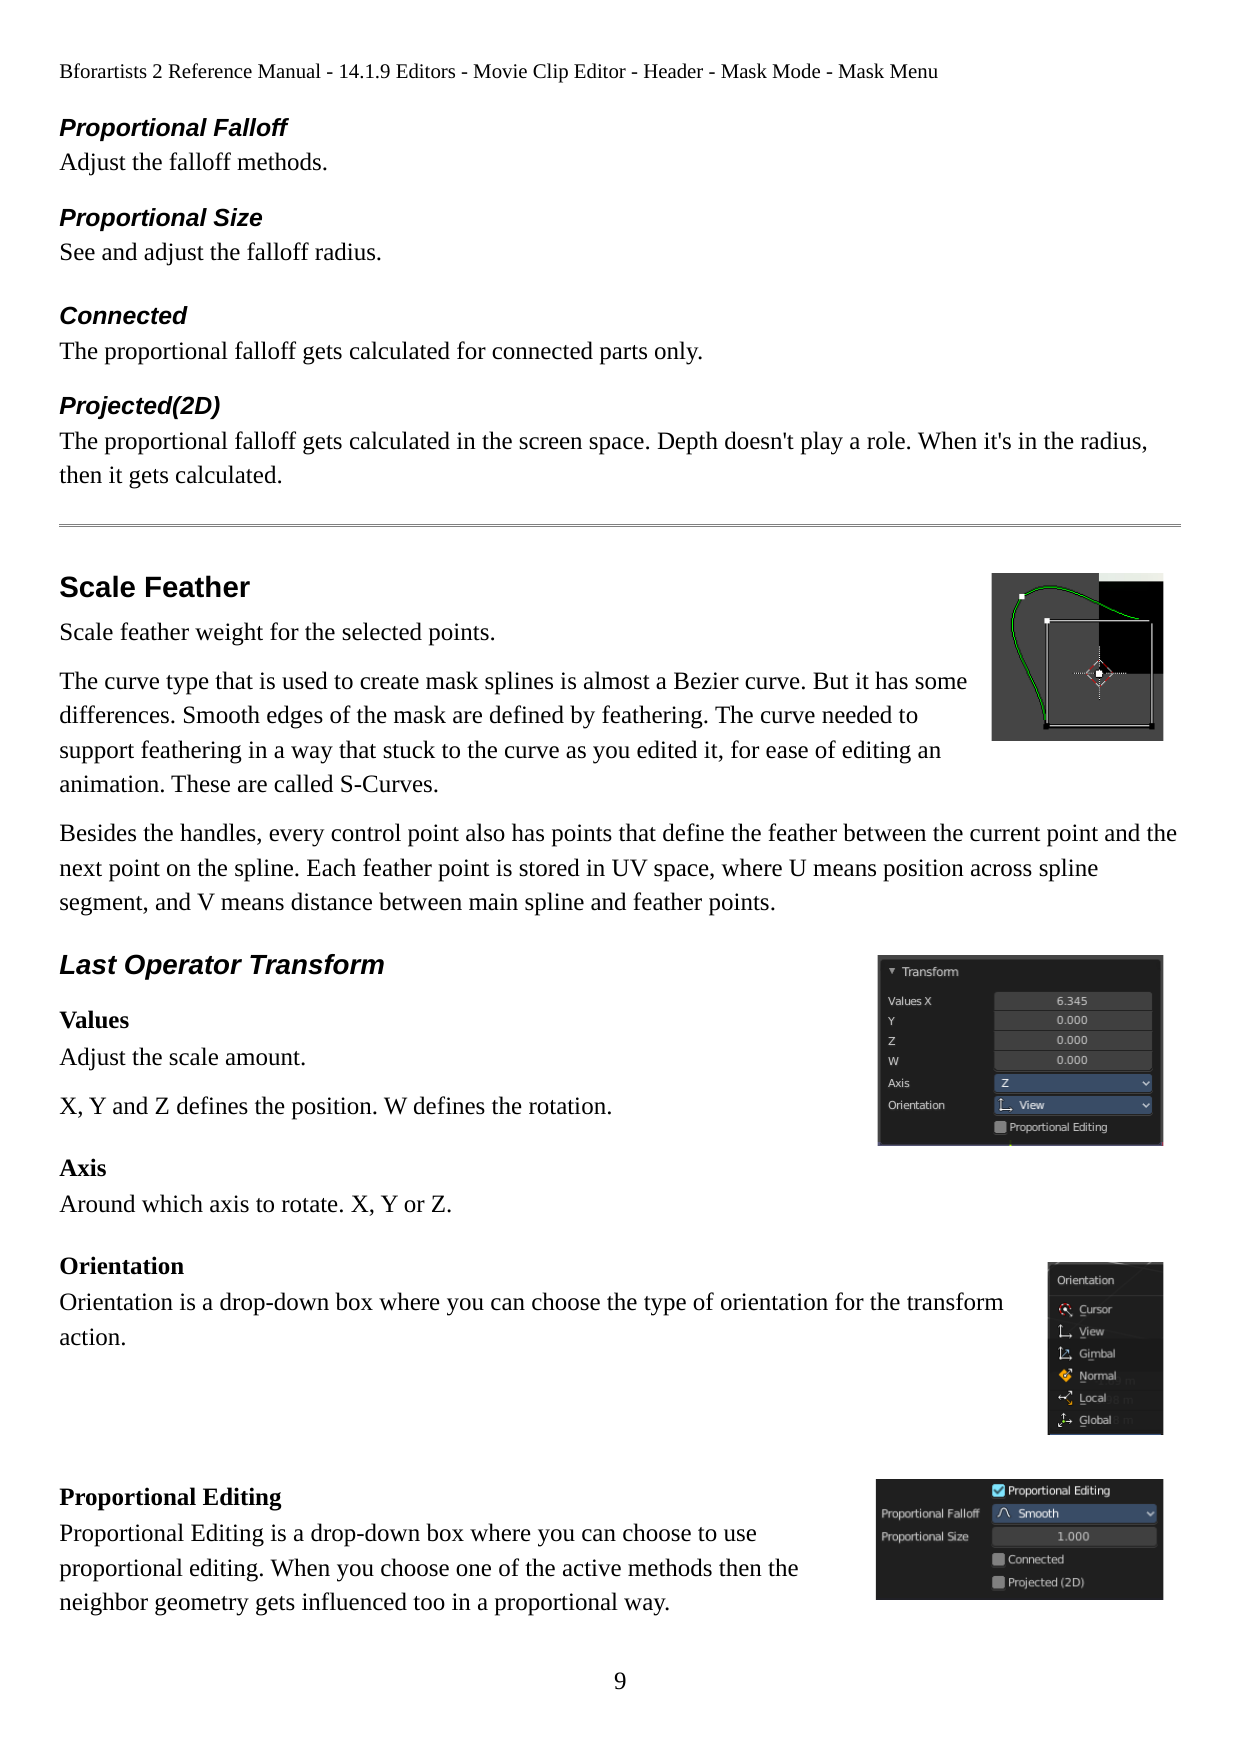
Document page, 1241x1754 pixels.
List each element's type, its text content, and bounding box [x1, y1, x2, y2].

subtitle Connected [59, 301, 1181, 330]
picture [991, 573, 1164, 741]
text Orientation is a drop-down box where you can choose the type of orientation for the transform action. [59, 1287, 1047, 1351]
subtitle [1164, 1482, 1181, 1510]
text See and adjust the falloff radius. [59, 237, 1181, 266]
subtitle Orientation [59, 1251, 1181, 1280]
subtitle Proportional Editing [59, 1482, 875, 1510]
subtitle Last Operator Transform [59, 949, 1181, 981]
text Besides the handles, every control point also has points that define the feather between the current point and the next point on the spline. Each feather point is stored in UV space, where U means position across spline segment, and V means distance between main spline and feather points. [59, 818, 1181, 916]
subtitle Projected(2D) [59, 391, 1181, 420]
picture [1047, 1262, 1164, 1435]
text The proportional falloff gets calculated for connected parts only. [59, 336, 1181, 365]
text Adjust the falloff methods. [59, 147, 1181, 176]
text Proportional Editing is a drop-down box where you can choose to use proportional editing. When you choose one of the active methods then the neighbor geometry gets influenced too in a proportional way. [59, 1518, 1181, 1616]
text The proportional falloff gets calculated in the screen space. Depth doesn't play a role. When it's in the radius, then it gets calculated. [59, 426, 1181, 489]
text X, Y and Z defines the position. W defines the rotation. [59, 1091, 877, 1120]
subtitle Proportional Size [59, 203, 1181, 231]
picture [877, 955, 1164, 1146]
text [1164, 1042, 1181, 1071]
subtitle Values [59, 1006, 877, 1034]
subtitle [1164, 1006, 1181, 1034]
subtitle Axis [59, 1153, 1181, 1182]
subtitle Scale Feather [59, 570, 1181, 604]
text The curve type that is used to create mask splines is almost a Bezier curve. But it has some differences. Smooth edges of the mask are defined by feathering. The curve needed to support feathering in a way that stuck to the curve as you edited it, for ease of editing an animation. These are called S-Curves. [59, 666, 1181, 798]
subtitle Proportional Falloff [59, 113, 1181, 141]
text Scale feather weight for the selected points. [59, 617, 991, 645]
picture [875, 1479, 1164, 1600]
text Around which axis to rotate. X, Y or Z. [59, 1189, 1181, 1218]
text Adjust the scale amount. [59, 1042, 877, 1071]
